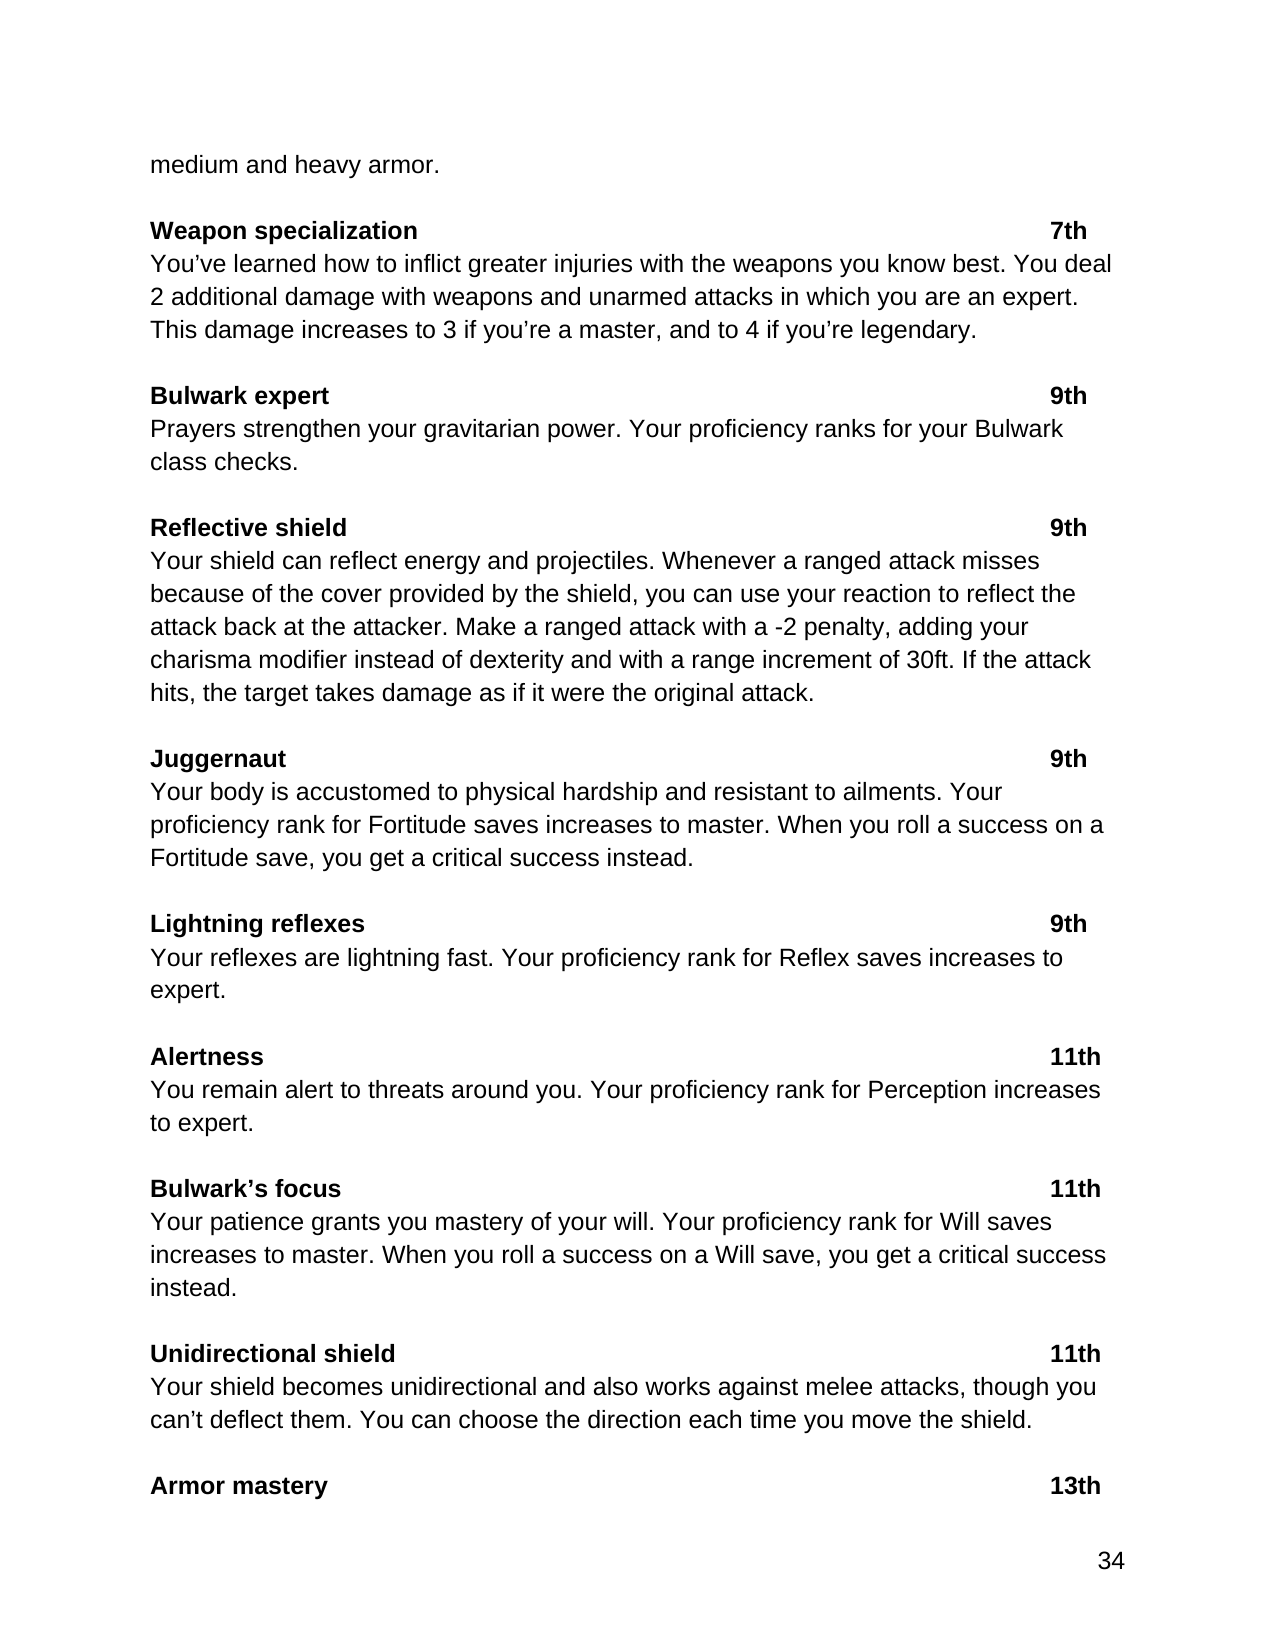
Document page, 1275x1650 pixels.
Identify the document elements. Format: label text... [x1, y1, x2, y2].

text Bulwark expert 9th [150, 381, 1125, 410]
text Your body is accustomed to physical hardship and resistant to ailments. Your proficiency rank for Fortitude saves increases to master. When you roll a success on a Fortitude save, you get a critical success instead. [150, 777, 1125, 872]
text Alertness 11th [150, 1042, 1125, 1070]
text Your reflexes are lightning fast. Your proficiency rank for Reflex saves increases to expert. [150, 942, 1125, 1004]
text medium and heavy armor. [150, 150, 1125, 179]
text You’ve learned how to inflict greater injuries with the weapons you know best. You deal 2 additional damage with weapons and unarmed attacks in which you are an expert. This damage increases to 3 if you’re a master, and to 4 if you’re legendary. [150, 249, 1125, 344]
text Armor mastery 13th [150, 1471, 1125, 1499]
text Bulwark’s focus 11th [150, 1174, 1125, 1202]
text You remain alert to threats around you. Your proficiency rank for Perception increases to expert. [150, 1074, 1125, 1136]
text Your shield can reflect energy and projectiles. Whenever a ranged attack misses because of the cover provided by the shield, you can use your reaction to reflect the attack back at the attacker. Make a ranged attack with a -2 penalty, adding your charisma modifier instead of dexterity and with a range increment of 30ft. If the attack hits, the target takes damage as if it were the original attack. [150, 546, 1125, 707]
text Weapon specialization 7th [150, 216, 1125, 245]
text Your patience grants you mastery of your will. Your proficiency rank for Will saves increases to master. When you roll a success on a Will save, you get a critical success instead. [150, 1207, 1125, 1301]
text Your shield becomes unidirectional and also works against melee attacks, though you can’t deflect them. You can choose the direction each time you move the shield. [150, 1372, 1125, 1433]
text Reflective shield 9th [150, 513, 1125, 542]
text Prayers strengthen your gravitarian power. Your proficiency ranks for your Bulwark class checks. [150, 414, 1125, 476]
text Unidirectional shield 11th [150, 1339, 1125, 1367]
text Lightning reflexes 9th [150, 909, 1125, 938]
text Juggernaut 9th [150, 744, 1125, 773]
